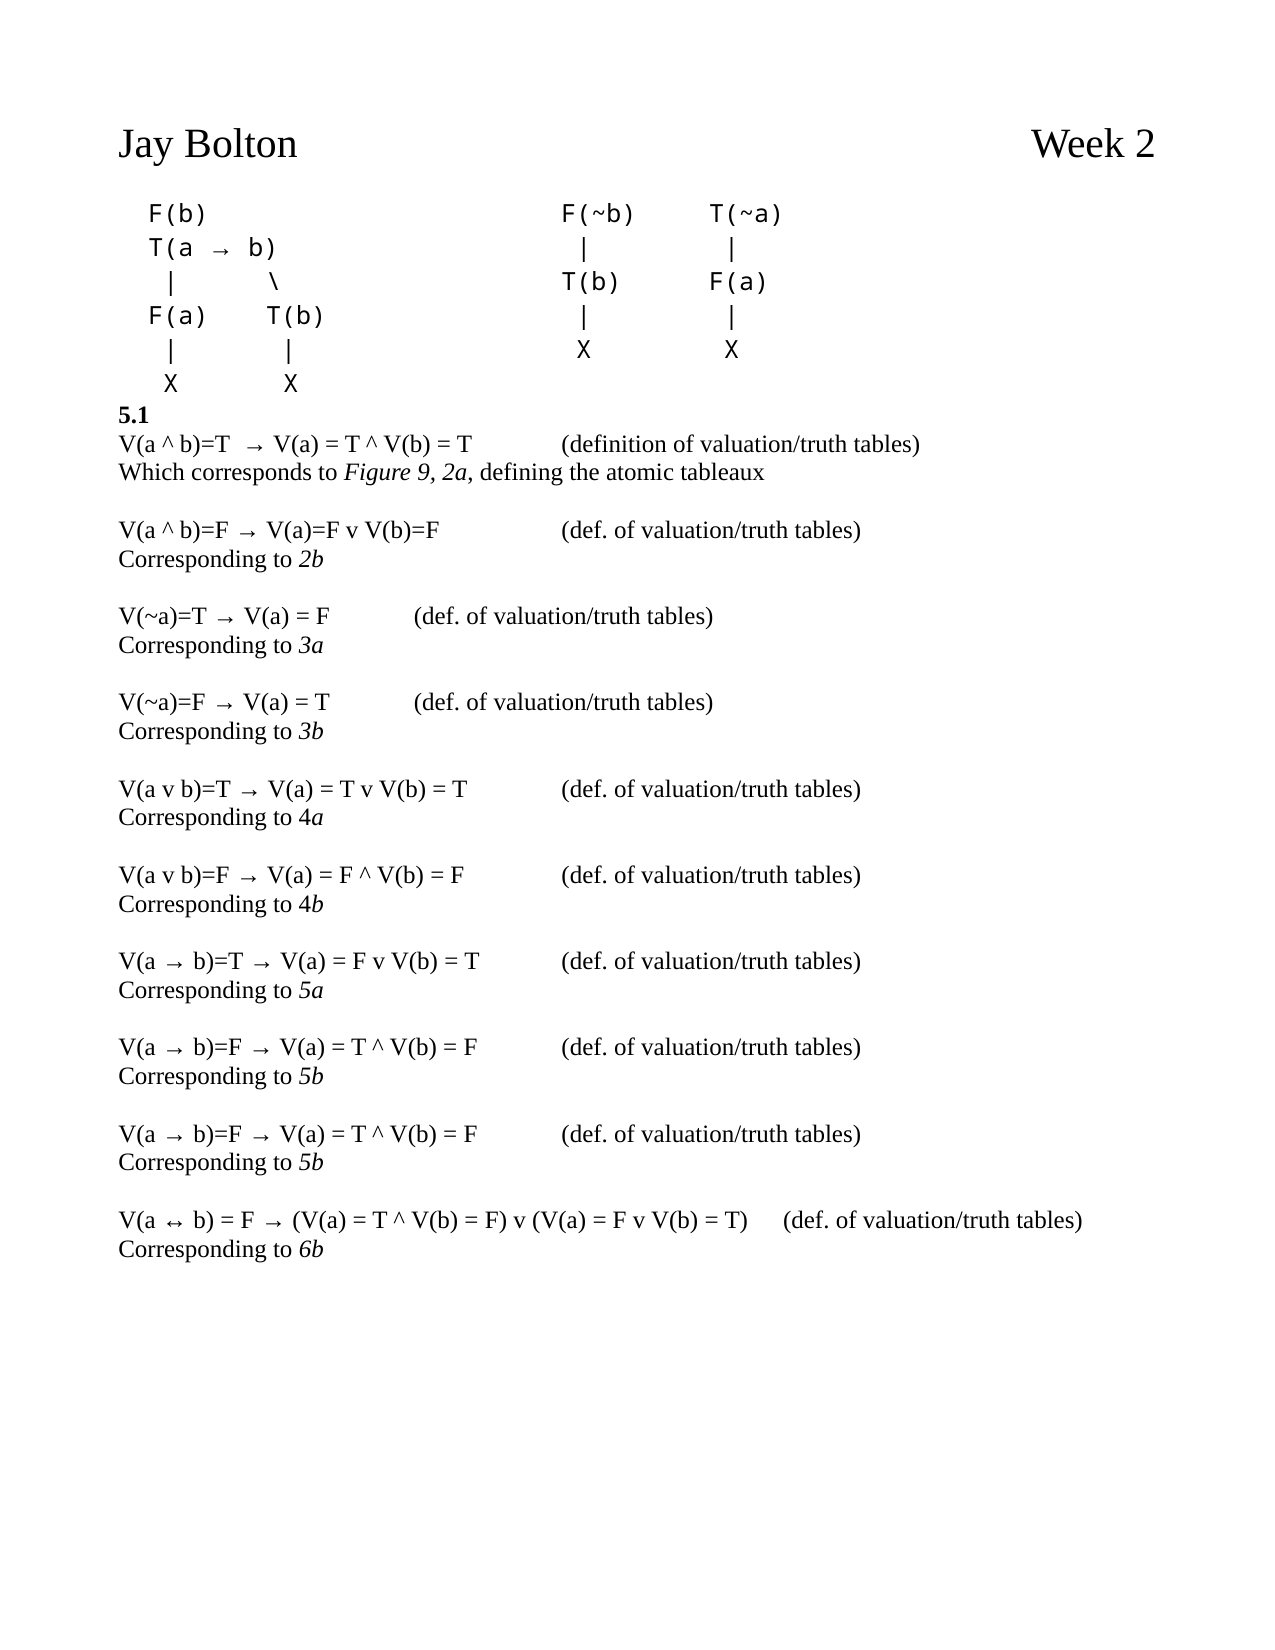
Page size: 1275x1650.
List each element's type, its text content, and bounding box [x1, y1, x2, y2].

text Corresponding to 5a [118, 975, 1157, 1004]
text F(a) T(b) | | [118, 298, 1157, 332]
text X X [118, 366, 1157, 400]
text V(a ^ b)=T → V(a) = T ^ V(b) = T (definition of valuation/truth tables) [118, 429, 1157, 457]
text Corresponding to 3a [118, 630, 1157, 659]
text Corresponding to 2b [118, 544, 1157, 572]
text V(a ↔ b) = F → (V(a) = T ^ V(b) = F) v (V(a) = F v V(b) = T) (def. of valuation/truth tables) [118, 1205, 1157, 1234]
text Which corresponds to Figure 9, 2a, defining the atomic tableaux [118, 457, 1157, 486]
text V(~a)=F → V(a) = T (def. of valuation/truth tables) [118, 687, 1157, 716]
text V(a v b)=F → V(a) = F ^ V(b) = F (def. of valuation/truth tables) [118, 860, 1157, 889]
text Corresponding to 5b [118, 1147, 1157, 1176]
text | | X X [118, 332, 1157, 366]
text Corresponding to 5b [118, 1061, 1157, 1090]
text Corresponding to 6b [118, 1234, 1157, 1262]
text | \ T(b) F(a) [118, 264, 1157, 298]
text Corresponding to 4a [118, 802, 1157, 831]
text V(a ^ b)=F → V(a)=F v V(b)=F (def. of valuation/truth tables) [118, 515, 1157, 544]
text Corresponding to 3b [118, 716, 1157, 745]
text Corresponding to 4b [118, 889, 1157, 917]
text V(~a)=T → V(a) = F (def. of valuation/truth tables) [118, 601, 1157, 630]
text V(a → b)=T → V(a) = F v V(b) = T (def. of valuation/truth tables) [118, 946, 1157, 975]
text 5.1 [118, 400, 1157, 429]
text V(a v b)=T → V(a) = T v V(b) = T (def. of valuation/truth tables) [118, 774, 1157, 802]
text V(a → b)=F → V(a) = T ^ V(b) = F (def. of valuation/truth tables) [118, 1032, 1157, 1061]
text F(b) F(~b) T(~a) [118, 196, 1157, 229]
text V(a → b)=F → V(a) = T ^ V(b) = F (def. of valuation/truth tables) [118, 1119, 1157, 1147]
text T(a → b) | | [118, 229, 1157, 264]
